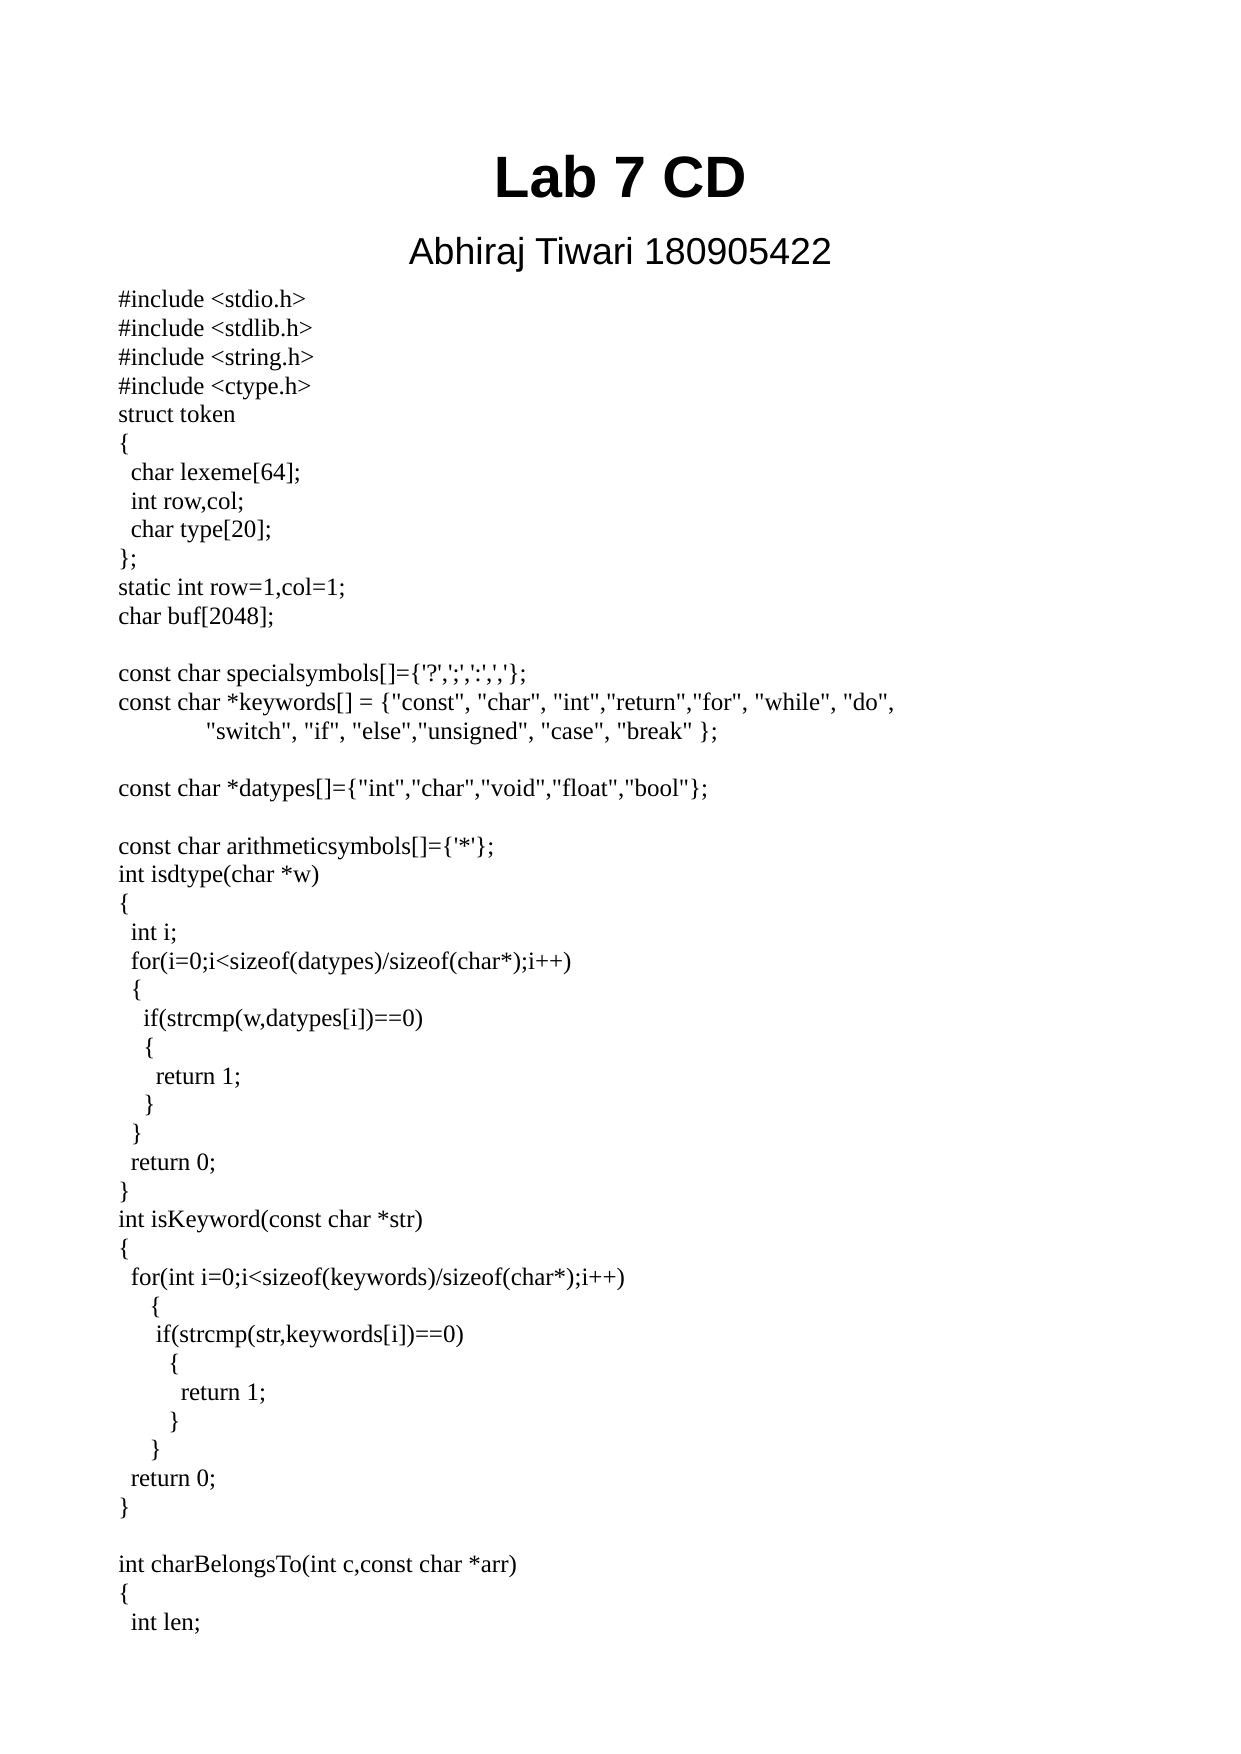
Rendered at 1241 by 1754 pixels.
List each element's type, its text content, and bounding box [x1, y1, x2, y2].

text return 0; [118, 1463, 1122, 1492]
text char type[20]; [118, 514, 1122, 543]
text const char specialsymbols[]={'?',';',':',','}; [118, 658, 1122, 687]
text for(i=0;i<sizeof(datypes)/sizeof(char*);i++) [118, 946, 1122, 974]
text }; [118, 543, 1122, 572]
text for(int i=0;i<sizeof(keywords)/sizeof(char*);i++) [118, 1262, 1122, 1291]
text #include <stdio.h> [118, 284, 1122, 313]
text } [118, 1434, 1122, 1463]
text #include <ctype.h> [118, 371, 1122, 399]
text char lexeme[64]; [118, 457, 1122, 486]
text } [118, 1406, 1122, 1434]
text int row,col; [118, 486, 1122, 514]
text static int row=1,col=1; [118, 572, 1122, 601]
text char buf[2048]; [118, 601, 1122, 629]
text const char arithmeticsymbols[]={'*'}; [118, 831, 1122, 859]
text { [118, 1291, 1122, 1319]
text "switch", "if", "else","unsigned", "case", "break" }; [118, 716, 1122, 744]
text return 1; [118, 1061, 1122, 1089]
text struct token [118, 399, 1122, 428]
text int len; [118, 1607, 1122, 1636]
text int isdtype(char *w) [118, 859, 1122, 888]
text { [118, 888, 1122, 917]
text } [118, 1176, 1122, 1204]
text { [118, 974, 1122, 1003]
text const char *keywords[] = {"const", "char", "int","return","for", "while", "do", [118, 687, 1122, 716]
text return 0; [118, 1147, 1122, 1176]
text const char *datypes[]={"int","char","void","float","bool"}; [118, 773, 1122, 802]
text int charBelongsTo(int c,const char *arr) [118, 1549, 1122, 1578]
text { [118, 428, 1122, 457]
text if(strcmp(w,datypes[i])==0) [118, 1003, 1122, 1032]
text int isKeyword(const char *str) [118, 1204, 1122, 1233]
title Lab 7 CD [118, 143, 1122, 210]
text #include <stdlib.h> [118, 313, 1122, 342]
text return 1; [118, 1377, 1122, 1406]
text } [118, 1089, 1122, 1118]
text { [118, 1578, 1122, 1607]
text { [118, 1233, 1122, 1262]
text { [118, 1348, 1122, 1377]
text { [118, 1032, 1122, 1061]
text } [118, 1492, 1122, 1521]
text #include <string.h> [118, 342, 1122, 371]
text if(strcmp(str,keywords[i])==0) [118, 1319, 1122, 1348]
text int i; [118, 917, 1122, 946]
subtitle Abhiraj Tiwari 180905422 [118, 229, 1122, 272]
text } [118, 1118, 1122, 1147]
